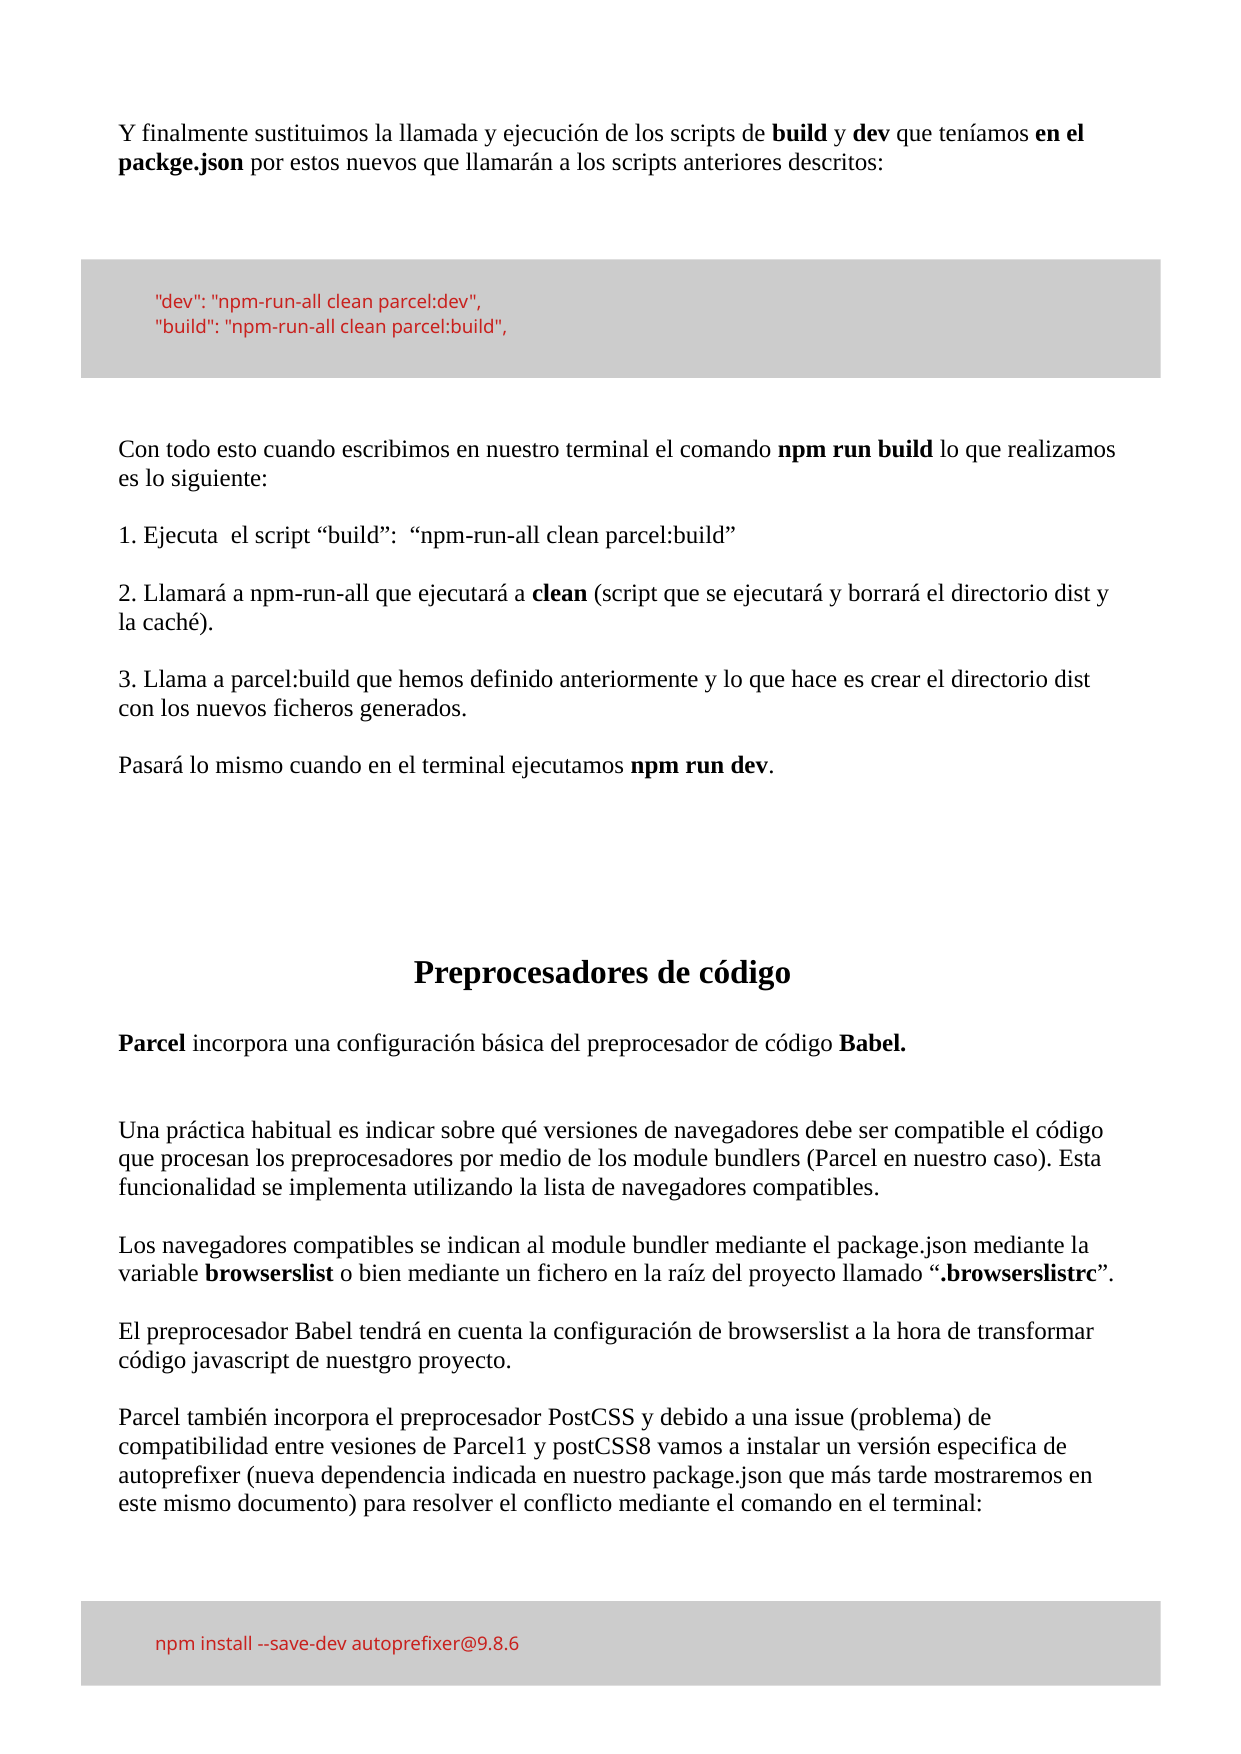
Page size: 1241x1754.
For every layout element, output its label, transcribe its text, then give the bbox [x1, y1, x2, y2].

text El preprocesador Babel tendrá en cuenta la configuración de browserslist a la hora de transformar código javascript de nuestgro proyecto. [118, 1316, 1122, 1373]
text Y finalmente sustituimos la llamada y ejecución de los scripts de build y dev que teníamos en el packge.json por estos nuevos que llamarán a los scripts anteriores descritos: [118, 118, 1122, 176]
text Parcel también incorpora el preprocesador PostCSS y debido a una issue (problema) de compatibilidad entre vesiones de Parcel1 y postCSS8 vamos a instalar un versión especifica de autoprefixer (nueva dependencia indicada en nuestro package.json que más tarde mostraremos en este mismo documento) para resolver el conflicto mediante el comando en el terminal: [118, 1402, 1122, 1517]
text Los navegadores compatibles se indican al module bundler mediante el package.json mediante la variable browserslist o bien mediante un fichero en la raíz del proyecto llamado “.browserslistrc”. [118, 1230, 1122, 1287]
text Pasará lo mismo cuando en el terminal ejecutamos npm run dev. [118, 751, 1122, 779]
text 2. Llamará a npm-run-all que ejecutará a clean (script que se ejecutará y borrará el directorio dist y la caché). [118, 578, 1122, 636]
text Parcel incorpora una configuración básica del preprocesador de código Babel. [118, 1028, 1122, 1057]
text 3. Llama a parcel:build que hemos definido anteriormente y lo que hace es crear el directorio dist con los nuevos ficheros generados. [118, 664, 1122, 722]
text Preprocesadores de código [118, 952, 1122, 990]
text Una práctica habitual es indicar sobre qué versiones de navegadores debe ser compatible el código que procesan los preprocesadores por medio de los module bundlers (Parcel en nuestro caso). Esta funcionalidad se implementa utilizando la lista de navegadores compatibles. [118, 1115, 1122, 1201]
text 1. Ejecuta el script “build”: “npm-run-all clean parcel:build” [118, 521, 1122, 549]
text Con todo esto cuando escribimos en nuestro terminal el comando npm run build lo que realizamos es lo siguiente: [118, 434, 1122, 492]
